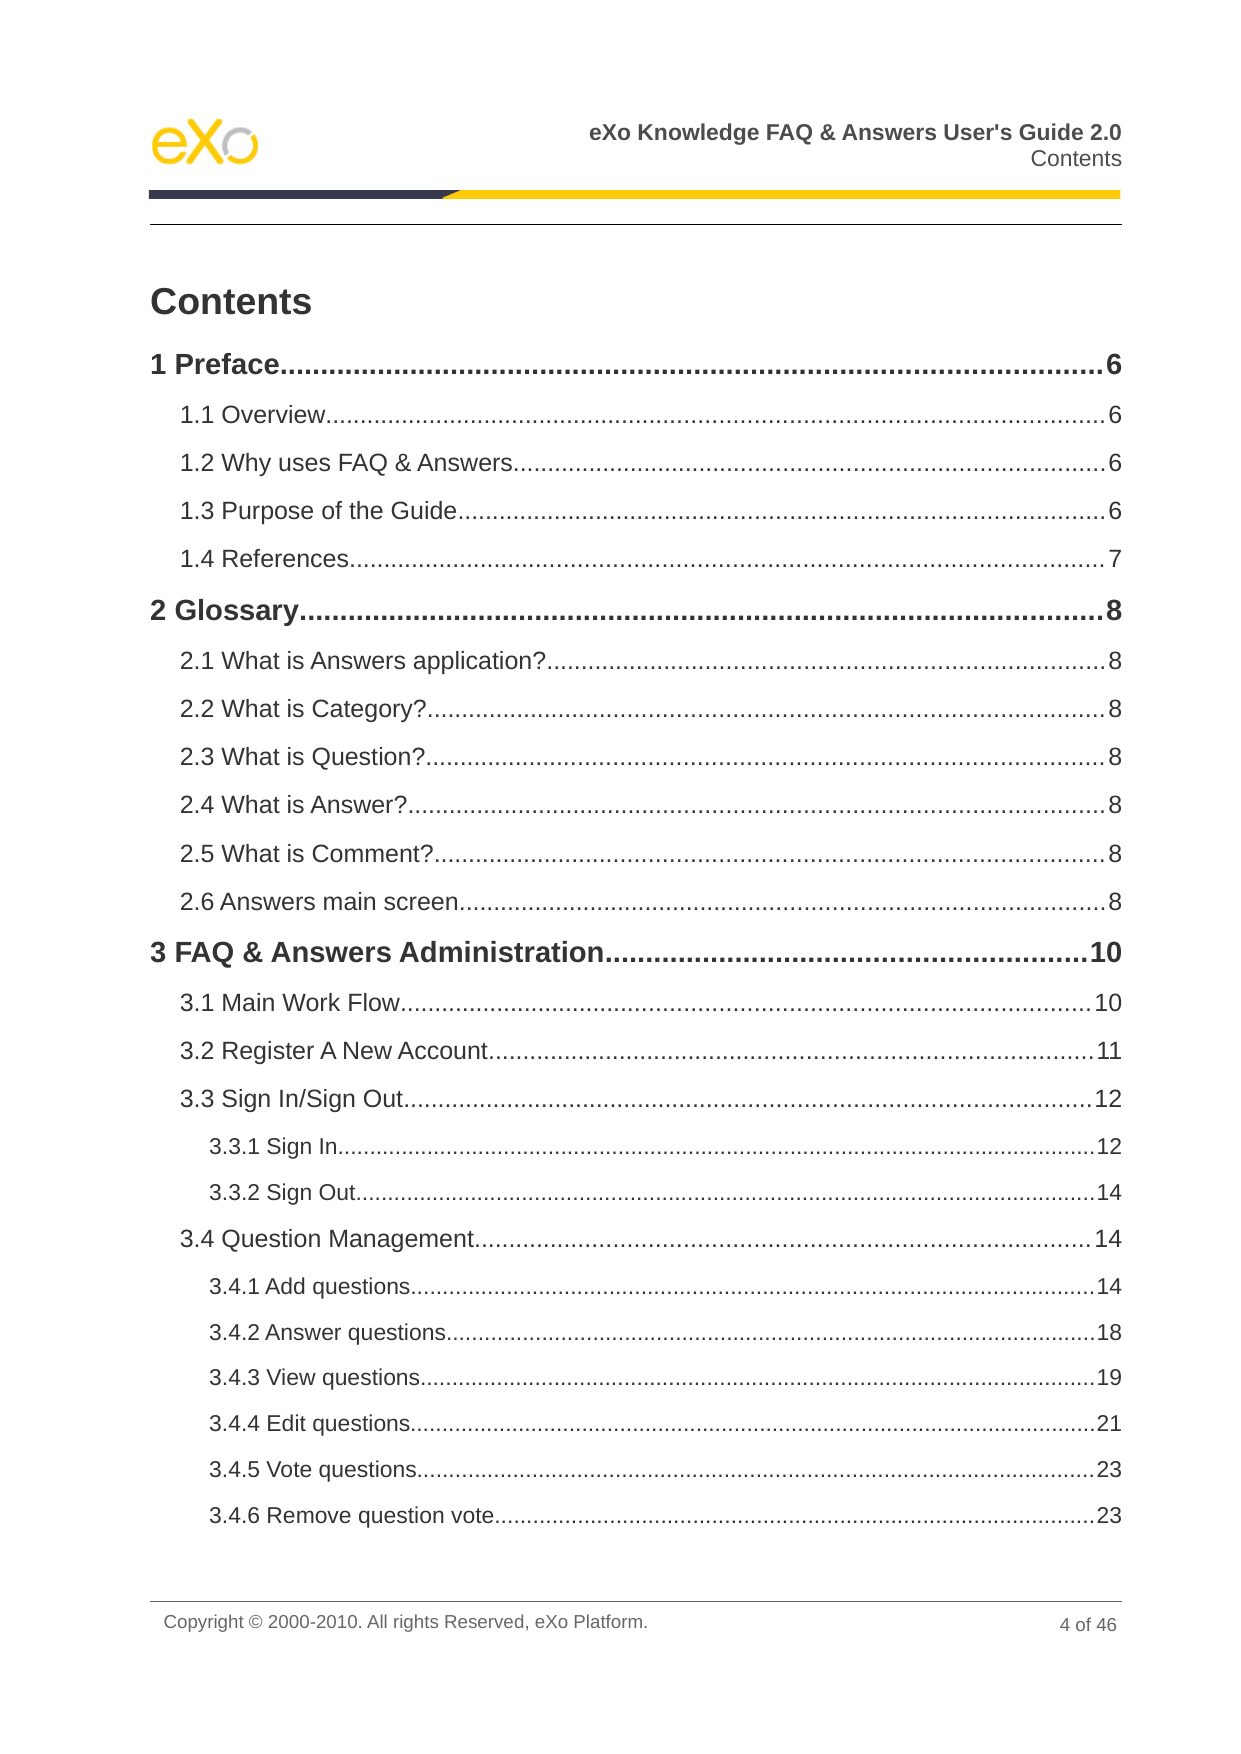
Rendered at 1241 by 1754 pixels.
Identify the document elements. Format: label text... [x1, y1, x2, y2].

text 3.3 Sign In/Sign Out 12 [179, 1084, 1122, 1113]
text 3.2 Register A New Account 11 [179, 1036, 1122, 1065]
text 1.1 Overview 6 [179, 400, 1122, 428]
subtitle Contents [150, 279, 1122, 322]
text 2.2 What is Category? 8 [179, 694, 1122, 723]
picture [148, 190, 1121, 199]
text 1.3 Purpose of the Guide 6 [179, 496, 1122, 525]
text 3.4.5 Vote questions 23 [209, 1456, 1122, 1482]
text 1.2 Why uses FAQ & Answers 6 [179, 448, 1122, 477]
text 1.4 References 7 [179, 544, 1122, 573]
text 3.3.2 Sign Out 14 [209, 1178, 1122, 1205]
picture [152, 118, 259, 165]
text 2 Glossary 8 [150, 593, 1122, 626]
text 2.4 What is Answer? 8 [179, 790, 1122, 819]
text 3.4.4 Edit questions 21 [209, 1410, 1122, 1436]
text 3.4.2 Answer questions 18 [209, 1318, 1122, 1345]
text 3 FAQ & Answers Administration 10 [150, 935, 1122, 968]
text 3.1 Main Work Flow 10 [179, 988, 1122, 1017]
text 3.4.3 View questions 19 [209, 1364, 1122, 1391]
text 2.3 What is Question? 8 [179, 742, 1122, 771]
text 2.5 What is Comment? 8 [179, 838, 1122, 867]
text 3.3.1 Sign In 12 [209, 1133, 1122, 1159]
text 1 Preface 6 [150, 347, 1122, 380]
text 3.4.1 Add questions 14 [209, 1273, 1122, 1299]
text 2.1 What is Answers application? 8 [179, 646, 1122, 674]
text 3.4 Question Management 14 [179, 1224, 1122, 1253]
text 2.6 Answers main screen 8 [179, 887, 1122, 916]
text 3.4.6 Remove question vote 23 [209, 1502, 1122, 1528]
